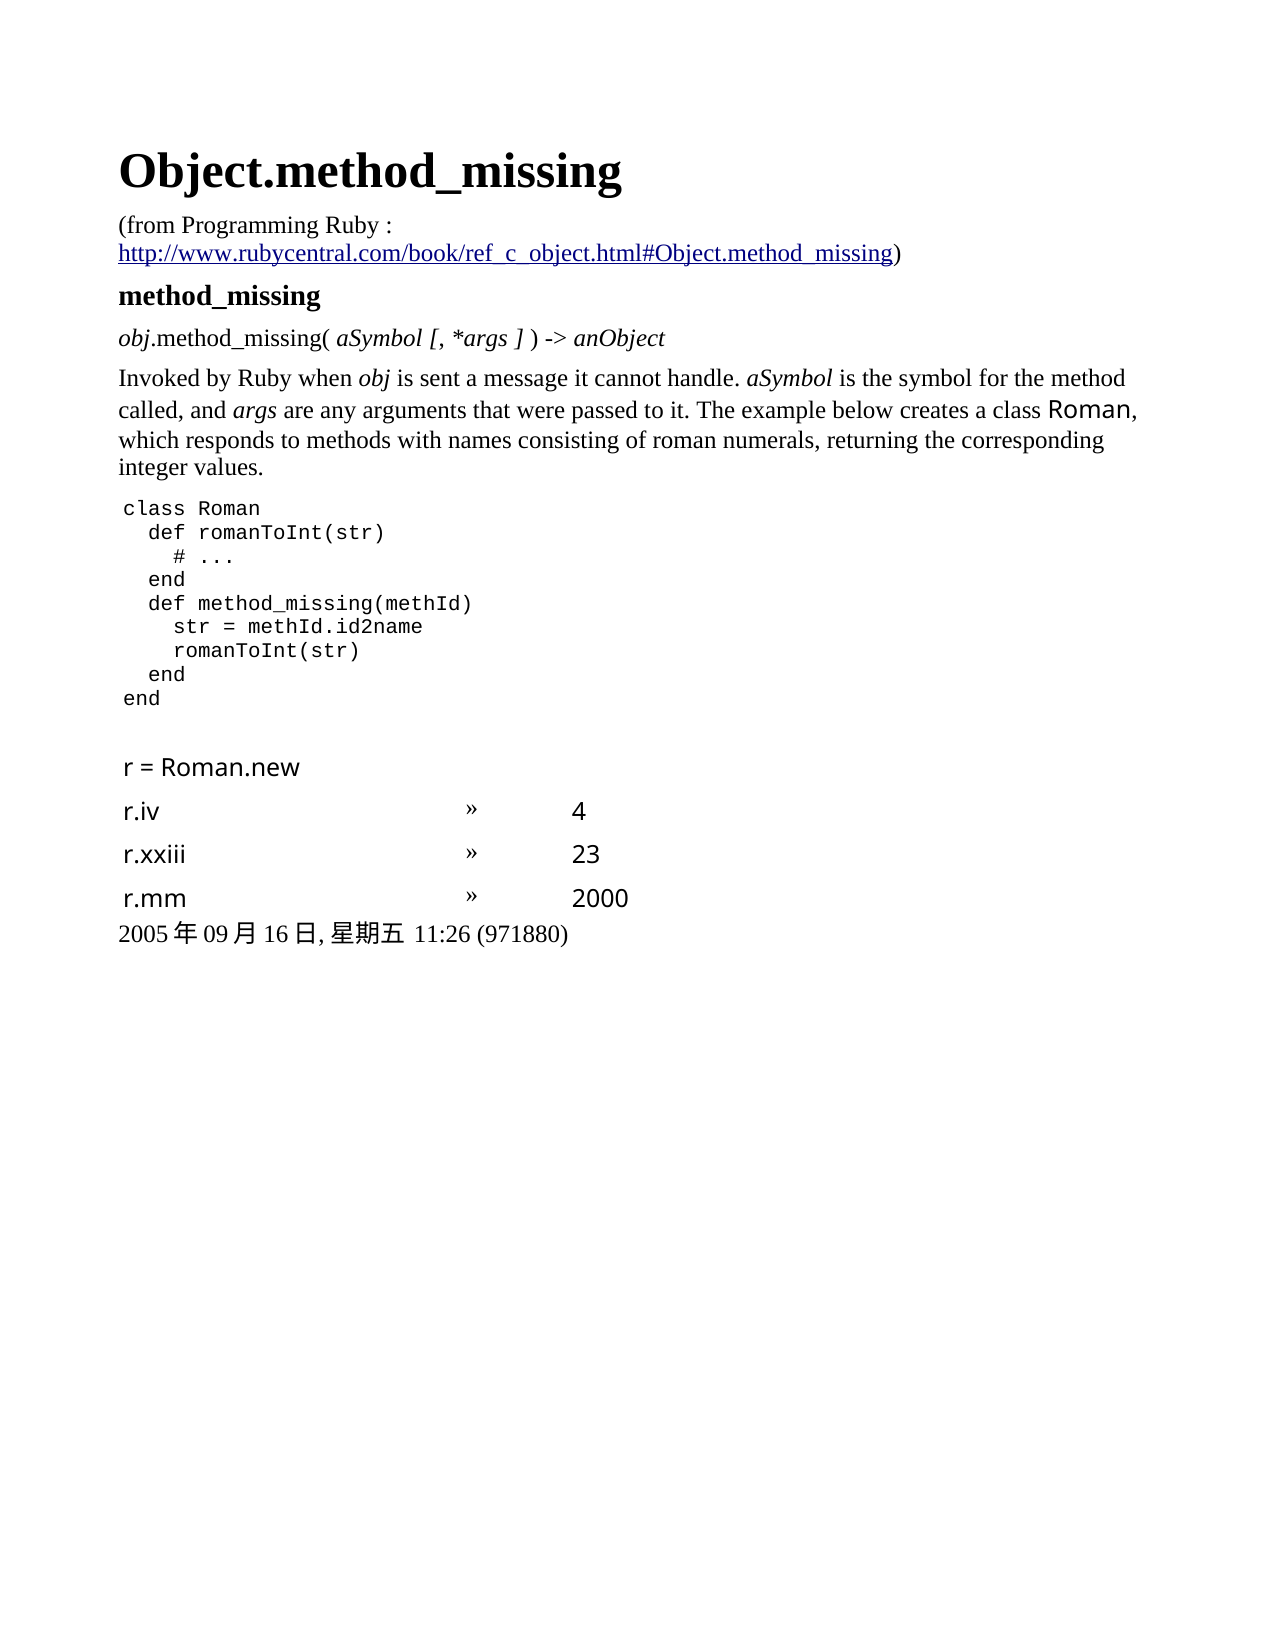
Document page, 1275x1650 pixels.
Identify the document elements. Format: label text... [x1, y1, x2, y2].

table_header class Roman def romanToInt(str) # ... end def method_missing(methId) str = methId.id2name romanToInt(str) end end [118, 494, 743, 745]
text 2005年09月16日, 星期五 11:26 (971880) [118, 919, 1157, 948]
text method_missing [118, 279, 1157, 311]
table_cell r.xxiii [118, 832, 461, 876]
text Invoked by Ruby when obj is sent a message it cannot handle. aSymbol is the symbol for the method called, and args are any arguments that were passed to it. The example below creates a class Roman, which responds to methods with names consisting of roman numerals, returning the corresponding integer values. [118, 364, 1157, 481]
table_cell 4 [567, 789, 899, 832]
text obj.method_missing( aSymbol [, *args ] ) -> anObject [118, 324, 1157, 351]
table_cell » [461, 832, 567, 876]
subtitle Object.method_missing [118, 143, 1157, 198]
text (from Programming Ruby : http://www.rubycentral.com/book/ref_c_object.html#Object.method_missing) [118, 211, 1157, 266]
table_cell r.iv [118, 789, 461, 832]
table_cell » [461, 876, 567, 919]
table_cell r.mm [118, 876, 461, 919]
table_cell 23 [567, 832, 899, 876]
table_cell » [461, 789, 567, 832]
table_header r = Roman.new [118, 745, 899, 789]
table_cell 2000 [567, 876, 899, 919]
